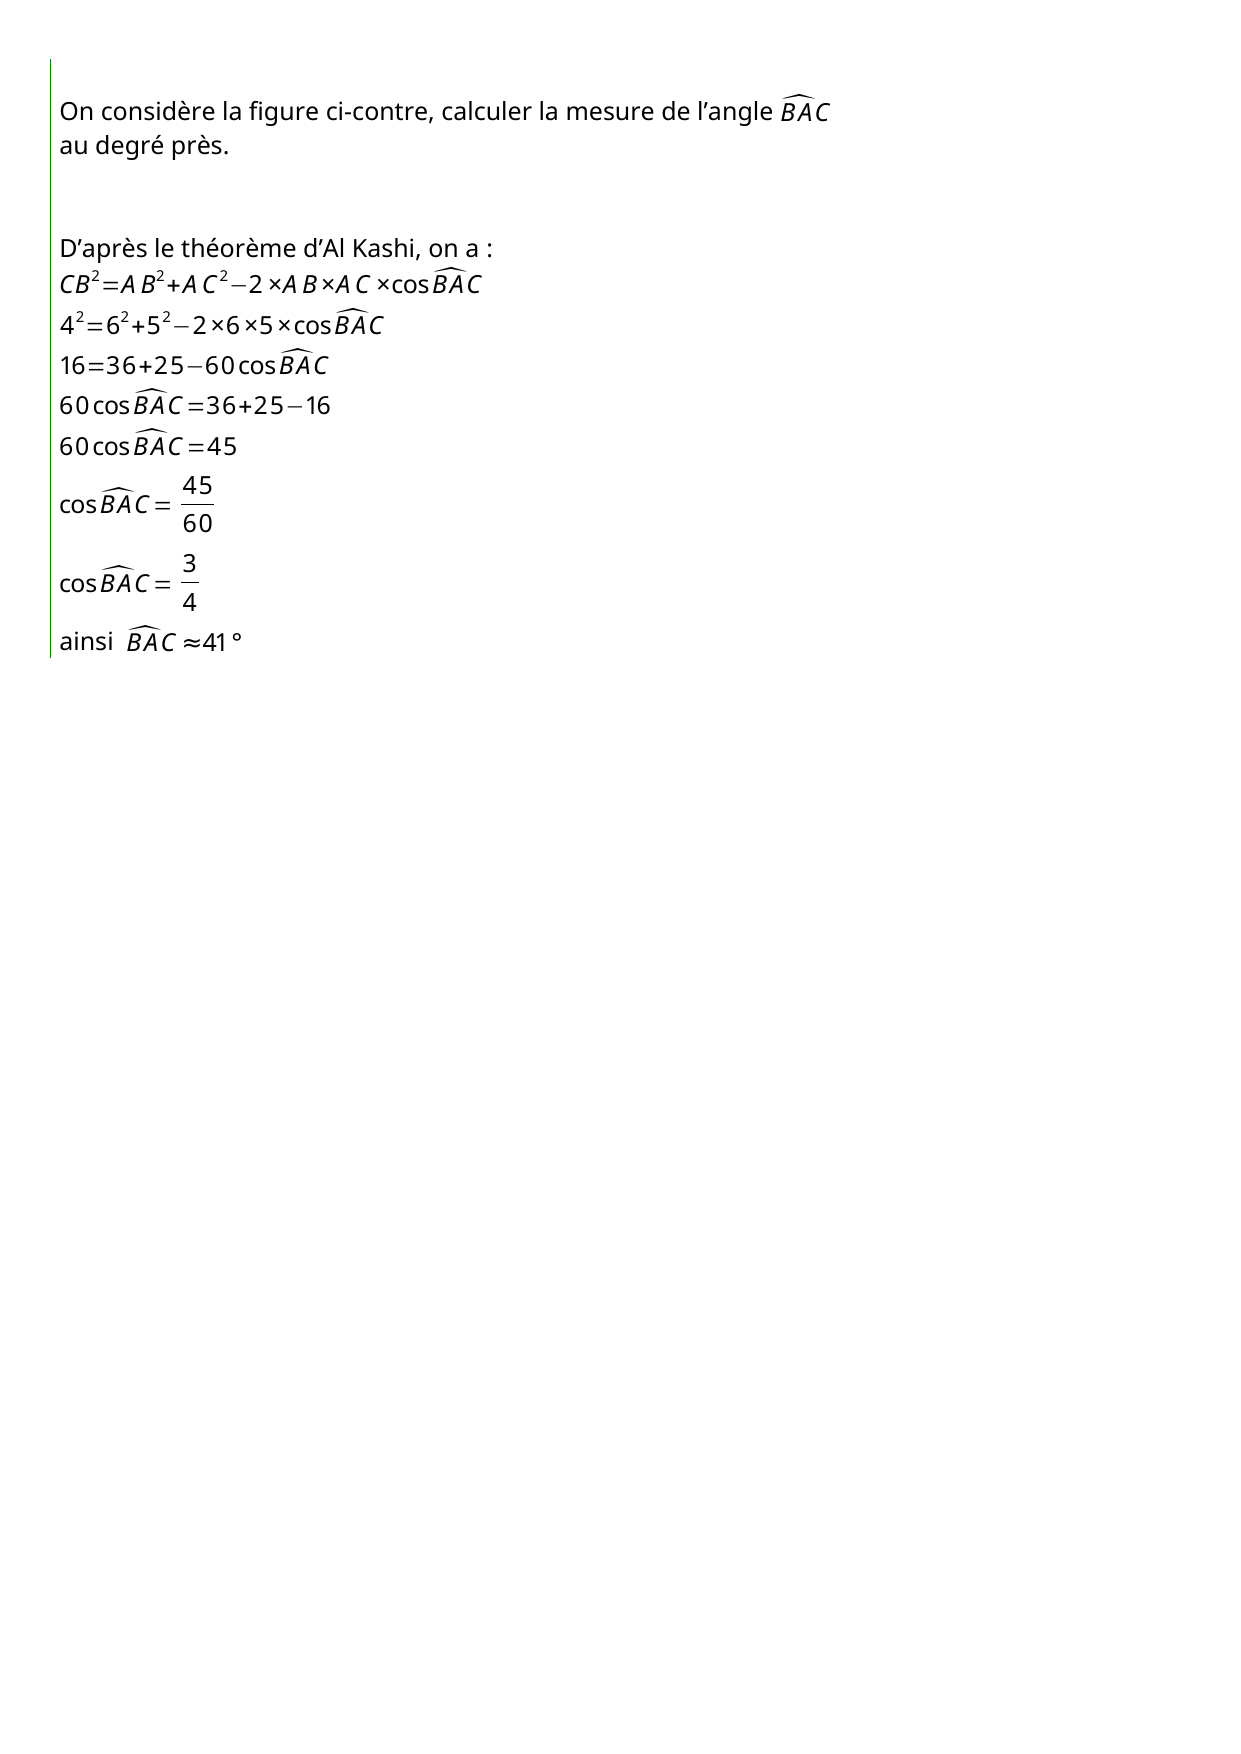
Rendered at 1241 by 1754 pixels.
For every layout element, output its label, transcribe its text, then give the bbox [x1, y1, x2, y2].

text D’après le théorème d’Al Kashi, on a : [59, 230, 1181, 264]
text ainsi [51, 624, 1181, 658]
text On considère la figure ci-contre, calculer la mesure de l’angle au degré près. [51, 93, 842, 162]
